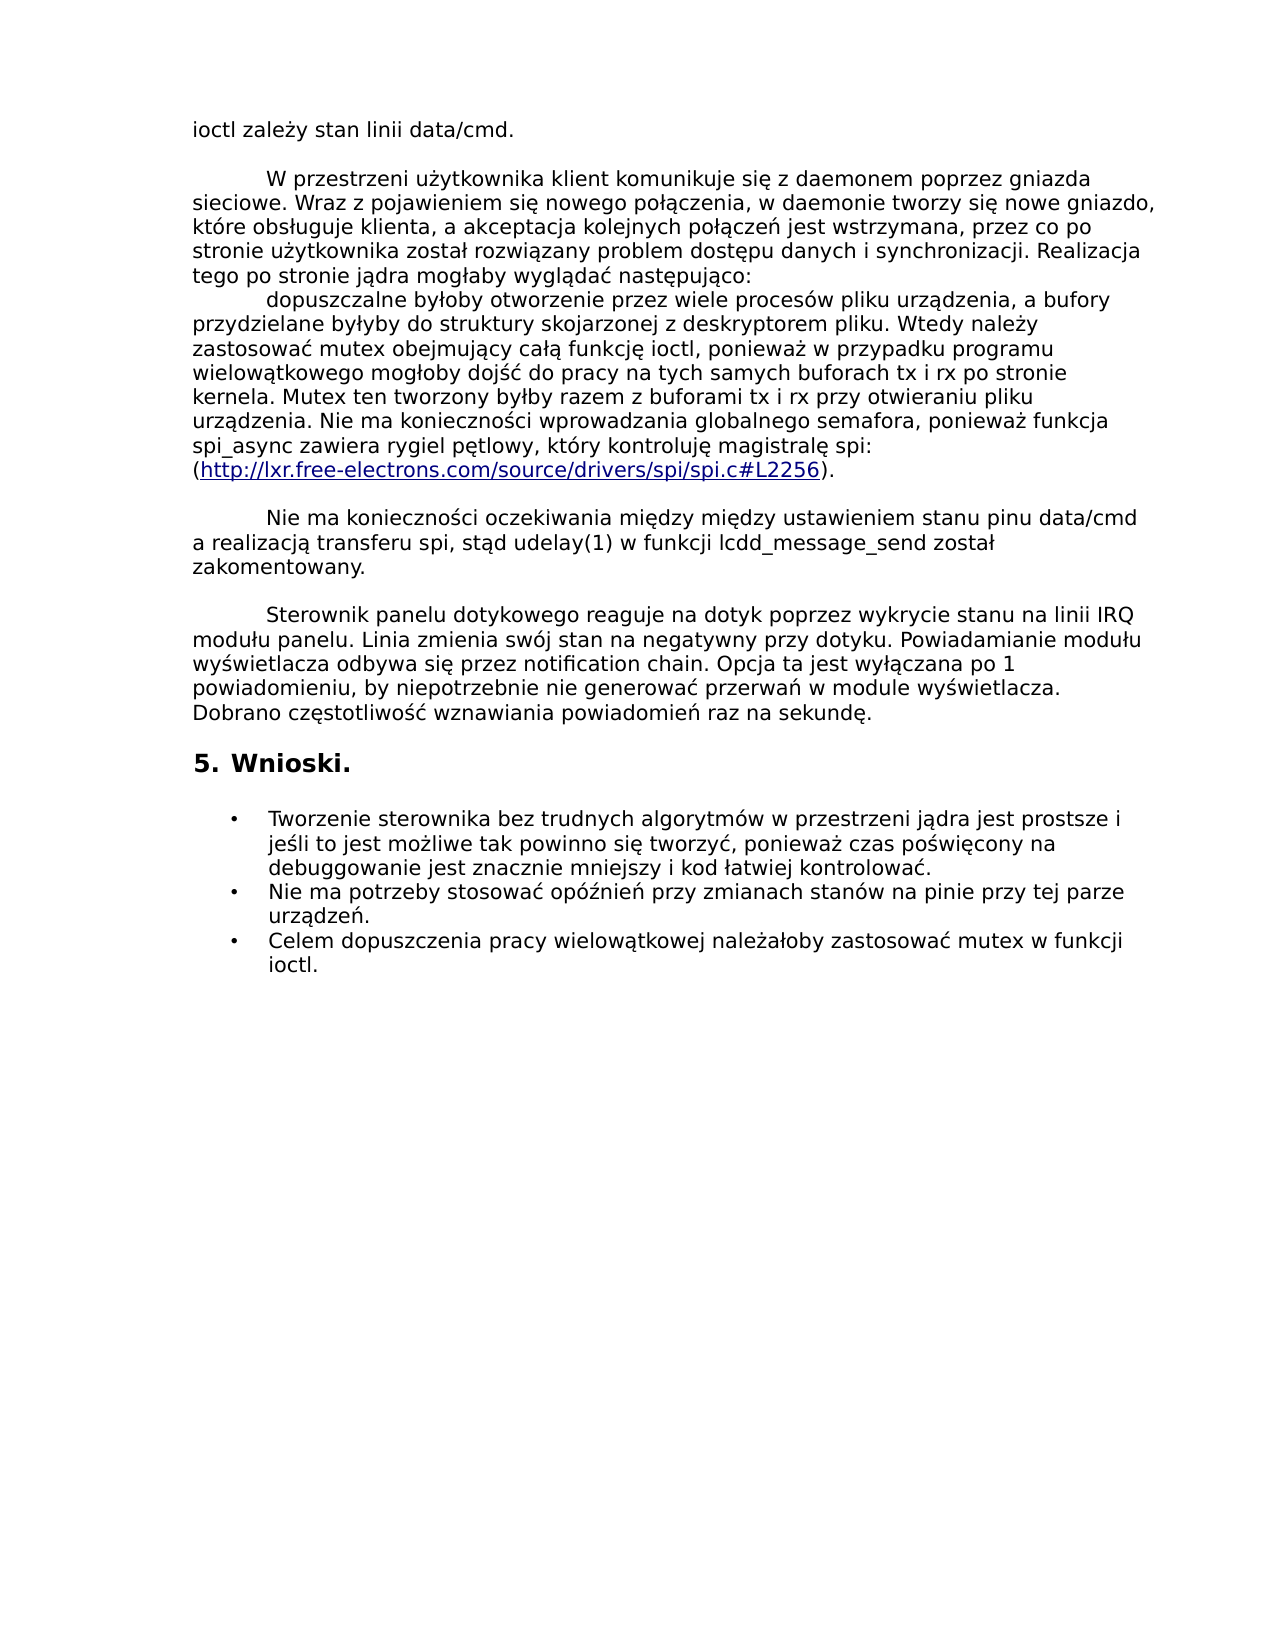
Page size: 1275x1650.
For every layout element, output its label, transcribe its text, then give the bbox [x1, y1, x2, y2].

text Nie ma konieczności oczekiwania między między ustawieniem stanu pinu data/cmd a realizacją transferu spi, stąd udelay(1) w funkcji lcdd_message_send został zakomentowany. [118, 506, 1157, 579]
text Sterownik panelu dotykowego reaguje na dotyk poprzez wykrycie stanu na linii IRQ modułu panelu. Linia zmienia swój stan na negatywny przy dotyku. Powiadamianie modułu wyświetlacza odbywa się przez notification chain. Opcja ta jest wyłączana po 1 powiadomieniu, by niepotrzebnie nie generować przerwań w module wyświetlacza. Dobrano częstotliwość wznawiania powiadomień raz na sekundę. [118, 603, 1157, 725]
list Tworzenie sterownika bez trudnych algorytmów w przestrzeni jądra jest prostsze i jeśli to jest możliwe tak powinno się tworzyć, ponieważ czas poświęcony na debuggowanie jest znacznie mniejszy i kod łatwiej kontrolować. [231, 807, 1157, 880]
list Wnioski. [193, 749, 1157, 778]
list Nie ma potrzeby stosować opóźnień przy zmianach stanów na pinie przy tej parze urządzeń. [231, 880, 1157, 929]
text ioctl zależy stan linii data/cmd. [118, 118, 1157, 142]
text (http://lxr.free-electrons.com/source/drivers/spi/spi.c#L2256). [118, 458, 1157, 482]
text dopuszczalne byłoby otworzenie przez wiele procesów pliku urządzenia, a bufory przydzielane byłyby do struktury skojarzonej z deskryptorem pliku. Wtedy należy zastosować mutex obejmujący całą funkcję ioctl, ponieważ w przypadku programu wielowątkowego mogłoby dojść do pracy na tych samych buforach tx i rx po stronie kernela. Mutex ten tworzony byłby razem z buforami tx i rx przy otwieraniu pliku urządzenia. Nie ma konieczności wprowadzania globalnego semafora, ponieważ funkcja spi_async zawiera rygiel pętlowy, który kontroluję magistralę spi: [118, 288, 1157, 458]
text W przestrzeni użytkownika klient komunikuje się z daemonem poprzez gniazda sieciowe. Wraz z pojawieniem się nowego połączenia, w daemonie tworzy się nowe gniazdo, które obsługuje klienta, a akceptacja kolejnych połączeń jest wstrzymana, przez co po stronie użytkownika został rozwiązany problem dostępu danych i synchronizacji. Realizacja tego po stronie jądra mogłaby wyglądać następująco: [118, 167, 1157, 288]
list Celem dopuszczenia pracy wielowątkowej należałoby zastosować mutex w funkcji ioctl. [231, 929, 1157, 977]
